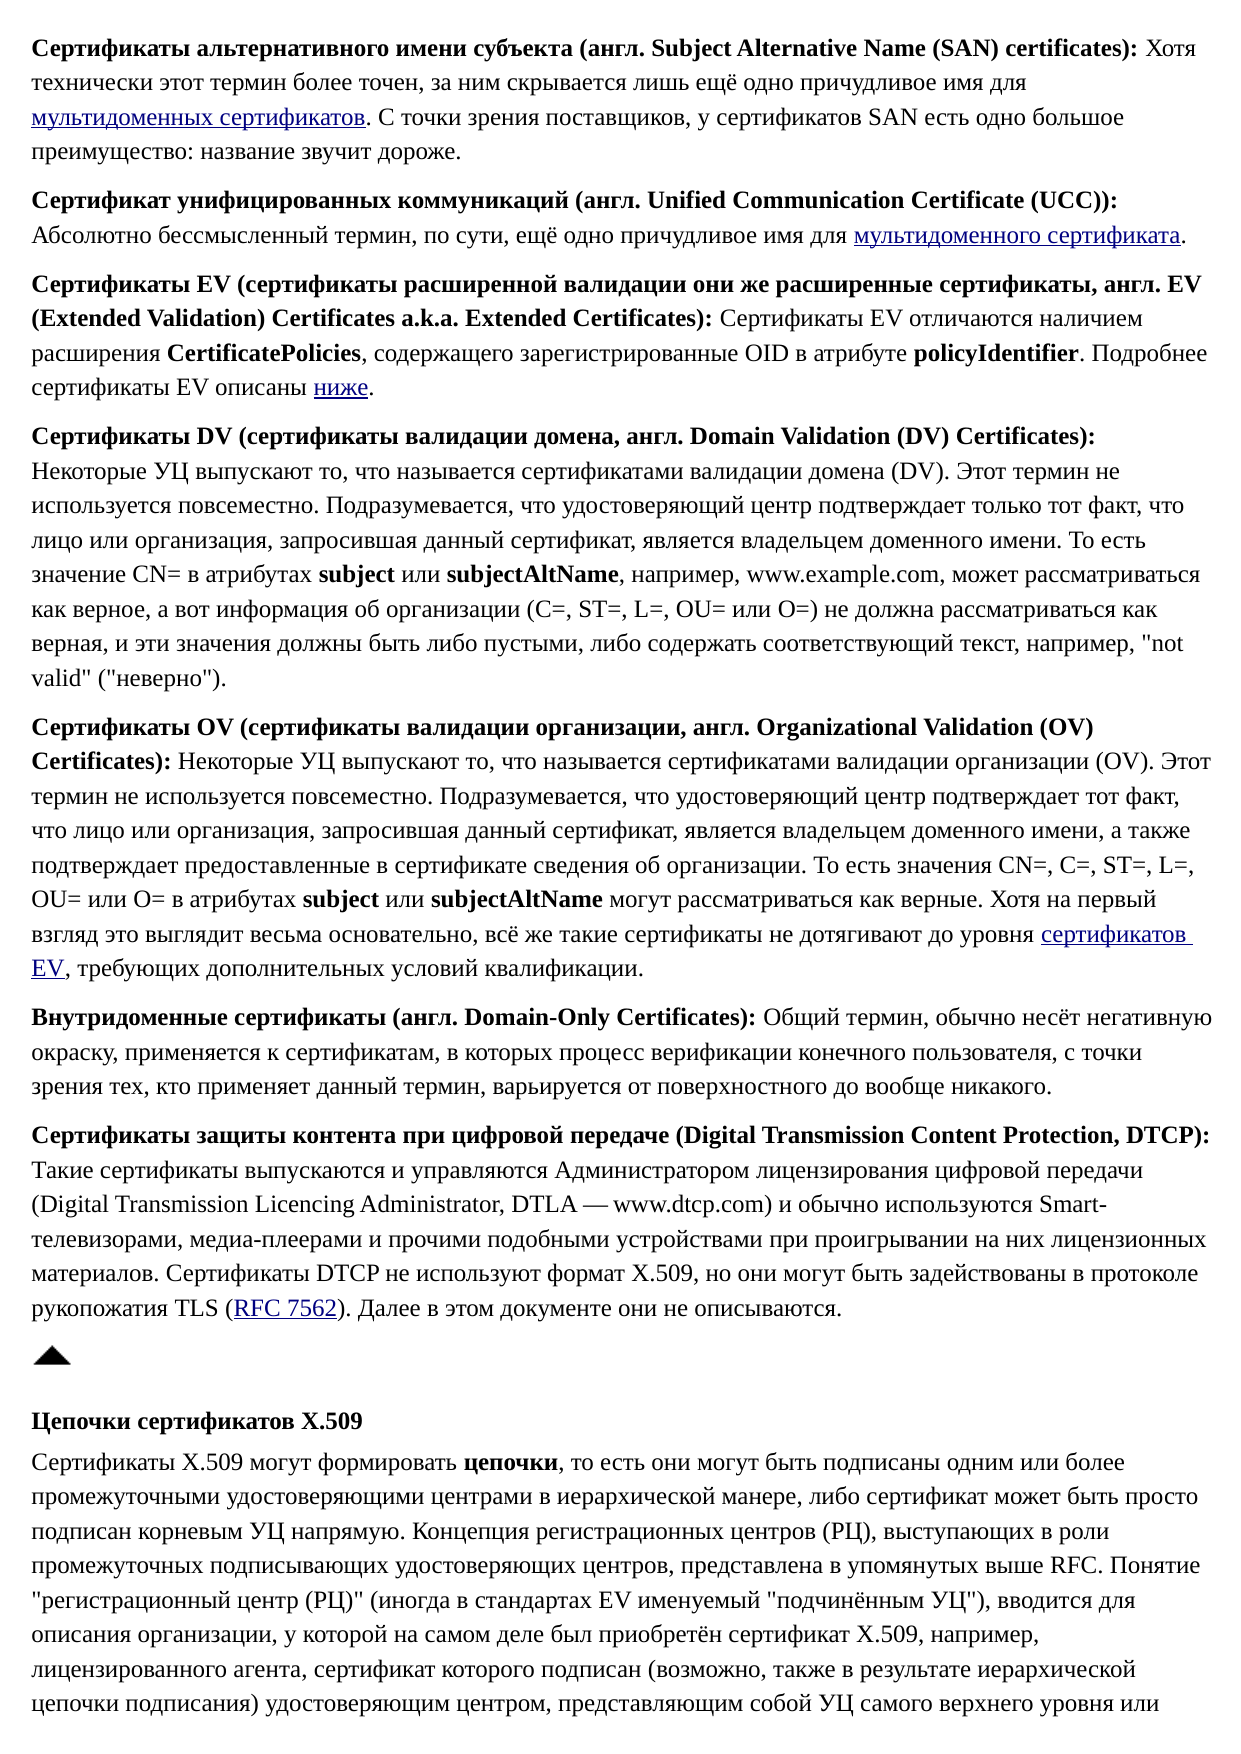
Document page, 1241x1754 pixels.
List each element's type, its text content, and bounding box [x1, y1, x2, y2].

text Сертификаты защиты контента при цифровой передаче (Digital Transmission Content Protection, DTCP): Такие сертификаты выпускаются и управляются Администратором лицензирования цифровой передачи (Digital Transmission Licencing Administrator, DTLA — www.dtcp.com) и обычно используются Smart-телевизорами, медиа-плеерами и прочими подобными устройствами при проигрывании на них лицензионных материалов. Сертификаты DTCP не используют формат X.509, но они могут быть задействованы в протоколе рукопожатия TLS (RFC 7562). Далее в этом документе они не описываются. [31, 1120, 1212, 1321]
text Сертификаты DV (сертификаты валидации домена, англ. Domain Validation (DV) Certificates): Некоторые УЦ выпускают то, что называется сертификатами валидации домена (DV). Этот термин не используется повсеместно. Подразумевается, что удостоверяющий центр подтверждает только тот факт, что лицо или организация, запросившая данный сертификат, является владельцем доменного имени. То есть значение CN= в атрибутах subject или subjectAltName, например, www.example.com, может рассматриваться как верное, а вот информация об организации (C=, ST=, L=, OU= или O=) не должна рассматриваться как верная, и эти значения должны быть либо пустыми, либо содержать соответствующий текст, например, "not valid" ("неверно"). [31, 421, 1212, 691]
picture [31, 1341, 74, 1373]
subtitle Цепочки сертификатов X.509 [31, 1406, 1212, 1434]
text Сертификаты EV (сертификаты расширенной валидации они же расширенные сертификаты, англ. EV (Extended Validation) Certificates a.k.a. Extended Certificates): Сертификаты EV отличаются наличием расширения CertificatePolicies, содержащего зарегистрированные OID в атрибуте policyIdentifier. Подробнее сертификаты EV описаны ниже. [31, 269, 1212, 401]
text Сертификаты альтернативного имени субъекта (англ. Subject Alternative Name (SAN) certificates): Хотя технически этот термин более точен, за ним скрывается лишь ещё одно причудливое имя для мультидоменных сертификатов. С точки зрения поставщиков, у сертификатов SAN есть одно большое преимущество: название звучит дороже. [31, 33, 1212, 165]
text Сертификаты OV (сертификаты валидации организации, англ. Organizational Validation (OV) Certificates): Некоторые УЦ выпускают то, что называется сертификатами валидации организации (OV). Этот термин не используется повсеместно. Подразумевается, что удостоверяющий центр подтверждает тот факт, что лицо или организация, запросившая данный сертификат, является владельцем доменного имени, а также подтверждает предоставленные в сертификате сведения об организации. То есть значения CN=, C=, ST=, L=, OU= или O= в атрибутах subject или subjectAltName могут рассматриваться как верные. Хотя на первый взгляд это выглядит весьма основательно, всё же такие сертификаты не дотягивают до уровня сертификатов EV, требующих дополнительных условий квалификации. [31, 712, 1212, 982]
text Сертификат унифицированных коммуникаций (англ. Unified Communication Certificate (UCC)): Абсолютно бессмысленный термин, по сути, ещё одно причудливое имя для мультидоменного сертификата. [31, 185, 1212, 248]
text Сертификаты X.509 могут формировать цепочки, то есть они могут быть подписаны одним или более промежуточными удостоверяющими центрами в иерархической манере, либо сертификат может быть просто подписан корневым УЦ напрямую. Концепция регистрационных центров (РЦ), выступающих в роли промежуточных подписывающих удостоверяющих центров, представлена в упомянутых выше RFC. Понятие "регистрационный центр (РЦ)" (иногда в стандартах EV именуемый "подчинённым УЦ"), вводится для описания организации, у которой на самом деле был приобретён сертификат X.509, например, лицензированного агента, сертификат которого подписан (возможно, также в результате иерархической цепочки подписания) удостоверяющим центром, представляющим собой УЦ самого верхнего уровня или [31, 1447, 1212, 1717]
text Внутридоменные сертификаты (англ. Domain-Only Certificates): Общий термин, обычно несёт негативную окраску, применяется к сертификатам, в которых процесс верификации конечного пользователя, с точки зрения тех, кто применяет данный термин, варьируется от поверхностного до вообще никакого. [31, 1002, 1212, 1100]
